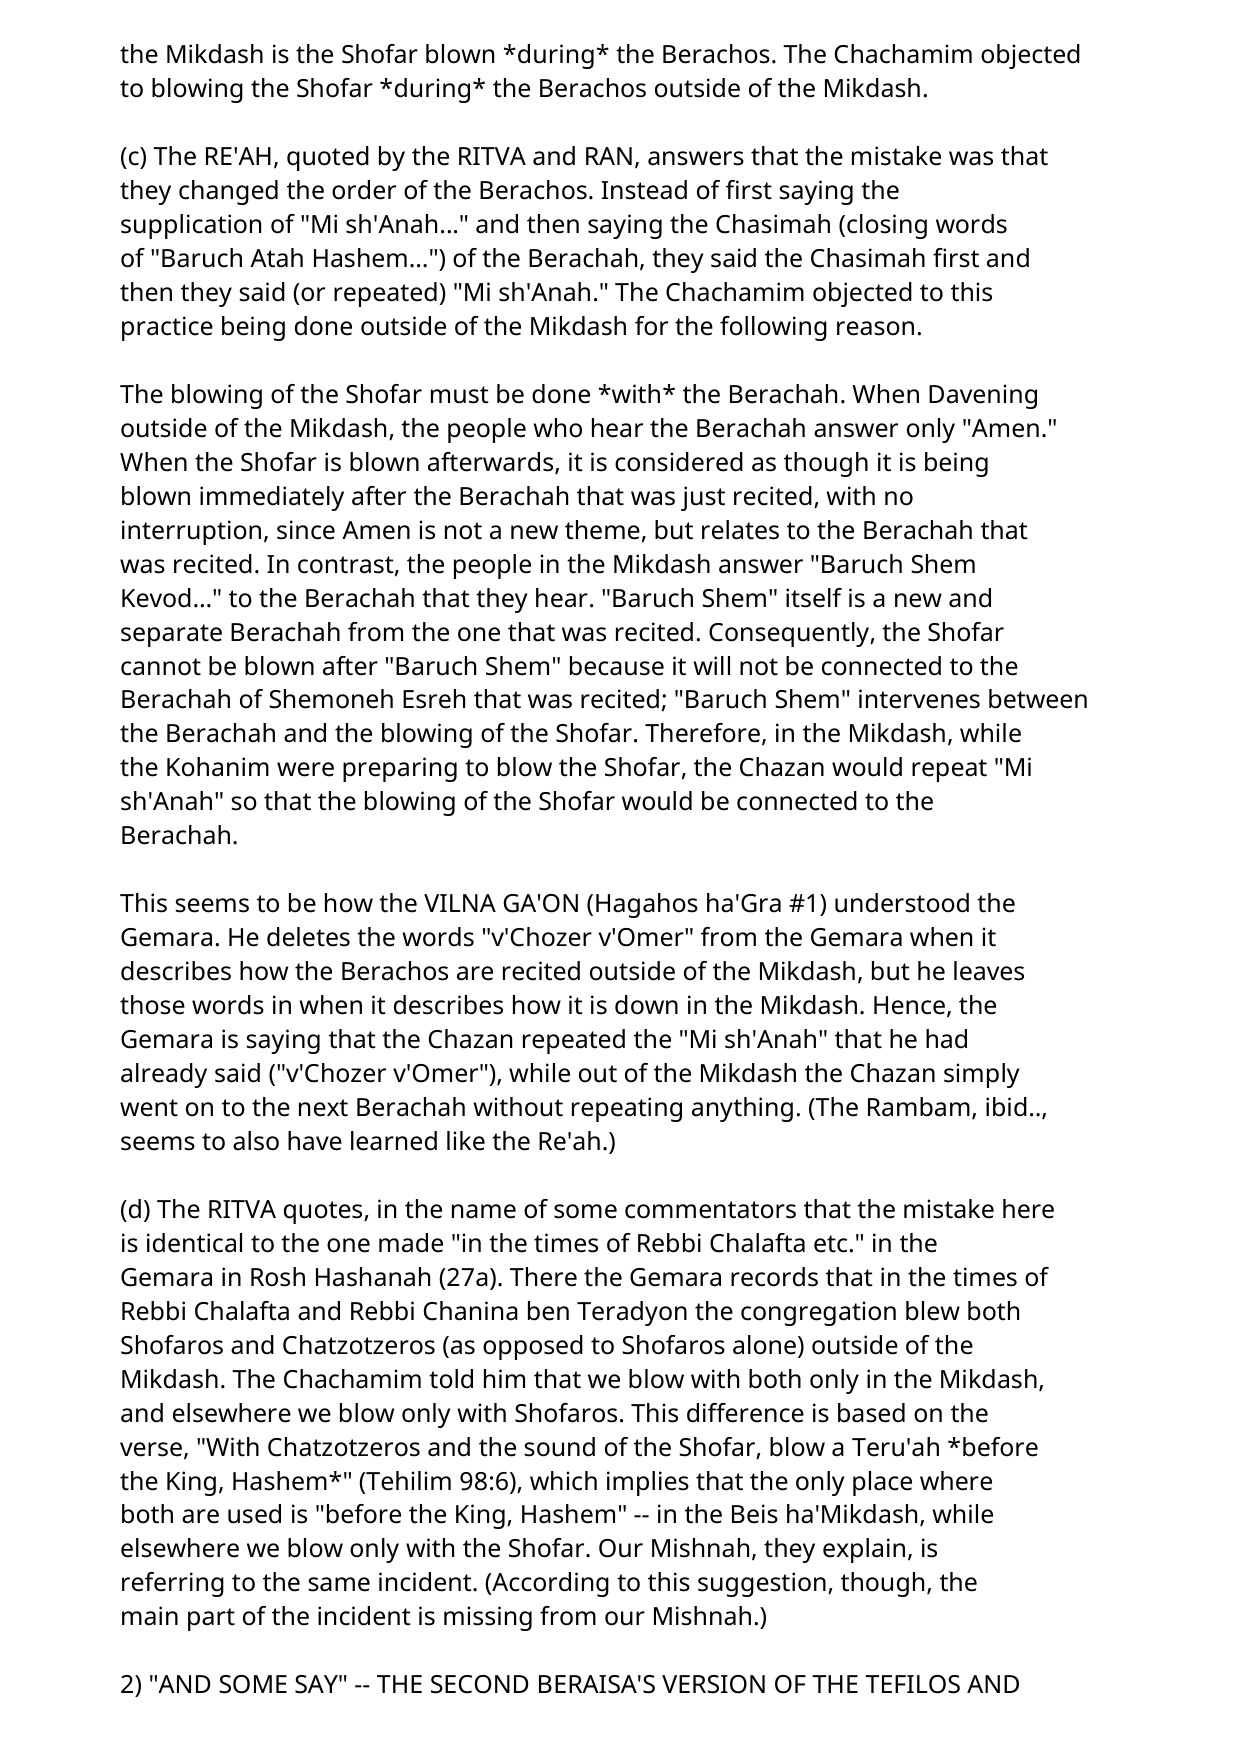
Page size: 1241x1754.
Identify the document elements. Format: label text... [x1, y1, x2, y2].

text Mikdash. The Chachamim told him that we blow with both only in the Mikdash, [120, 1362, 1090, 1396]
text already said ("v'Chozer v'Omer"), while out of the Mikdash the Chazan simply [120, 1056, 1090, 1090]
text those words in when it describes how it is down in the Mikdash. Hence, the [120, 988, 1090, 1022]
text main part of the incident is missing from our Mishnah.) [120, 1599, 1090, 1633]
text separate Berachah from the one that was recited. Consequently, the Shofar [120, 614, 1090, 648]
text outside of the Mikdash, the people who hear the Berachah answer only "Amen." [120, 411, 1090, 445]
text the King, Hashem*" (Tehilim 98:6), which implies that the only place where [120, 1463, 1090, 1497]
text Gemara. He deletes the words "v'Chozer v'Omer" from the Gemara when it [120, 920, 1090, 954]
text practice being done outside of the Mikdash for the following reason. [120, 309, 1090, 343]
text sh'Anah" so that the blowing of the Shofar would be connected to the [120, 784, 1090, 818]
text verse, "With Chatzotzeros and the sound of the Shofar, blow a Teru'ah *before [120, 1429, 1090, 1463]
text When the Shofar is blown afterwards, it is considered as though it is being [120, 445, 1090, 479]
text cannot be blown after "Baruch Shem" because it will not be connected to the [120, 648, 1090, 682]
text Rebbi Chalafta and Rebbi Chanina ben Teradyon the congregation blew both [120, 1294, 1090, 1328]
text of "Baruch Atah Hashem...") of the Berachah, they said the Chasimah first and [120, 241, 1090, 275]
text both are used is "before the King, Hashem" -- in the Beis ha'Mikdash, while [120, 1497, 1090, 1531]
text Kevod..." to the Berachah that they hear. "Baruch Shem" itself is a new and [120, 581, 1090, 614]
text the Berachah and the blowing of the Shofar. Therefore, in the Mikdash, while [120, 716, 1090, 750]
text then they said (or repeated) "Mi sh'Anah." The Chachamim objected to this [120, 275, 1090, 309]
text 2) "AND SOME SAY" -- THE SECOND BERAISA'S VERSION OF THE TEFILOS AND [120, 1667, 1090, 1701]
text is identical to the one made "in the times of Rebbi Chalafta etc." in the [120, 1226, 1090, 1260]
text This seems to be how the VILNA GA'ON (Hagahos ha'Gra #1) understood the [120, 886, 1090, 920]
text seems to also have learned like the Re'ah.) [120, 1124, 1090, 1158]
text Gemara is saying that the Chazan repeated the "Mi sh'Anah" that he had [120, 1022, 1090, 1056]
text elsewhere we blow only with the Shofar. Our Mishnah, they explain, is [120, 1531, 1090, 1565]
text The blowing of the Shofar must be done *with* the Berachah. When Davening [120, 377, 1090, 411]
text to blowing the Shofar *during* the Berachos outside of the Mikdash. [120, 71, 1090, 105]
text they changed the order of the Berachos. Instead of first saying the [120, 173, 1090, 207]
text describes how the Berachos are recited outside of the Mikdash, but he leaves [120, 954, 1090, 988]
text Berachah of Shemoneh Esreh that was recited; "Baruch Shem" intervenes between [120, 682, 1090, 716]
text went on to the next Berachah without repeating anything. (The Rambam, ibid.., [120, 1090, 1090, 1124]
text referring to the same incident. (According to this suggestion, though, the [120, 1565, 1090, 1599]
text Berachah. [120, 818, 1090, 852]
text (d) The RITVA quotes, in the name of some commentators that the mistake here [120, 1192, 1090, 1226]
text supplication of "Mi sh'Anah..." and then saying the Chasimah (closing words [120, 207, 1090, 241]
text was recited. In contrast, the people in the Mikdash answer "Baruch Shem [120, 547, 1090, 581]
text the Mikdash is the Shofar blown *during* the Berachos. The Chachamim objected [120, 37, 1090, 71]
text Shofaros and Chatzotzeros (as opposed to Shofaros alone) outside of the [120, 1328, 1090, 1362]
text the Kohanim were preparing to blow the Shofar, the Chazan would repeat "Mi [120, 750, 1090, 784]
text interruption, since Amen is not a new theme, but relates to the Berachah that [120, 513, 1090, 547]
text (c) The RE'AH, quoted by the RITVA and RAN, answers that the mistake was that [120, 139, 1090, 173]
text Gemara in Rosh Hashanah (27a). There the Gemara records that in the times of [120, 1260, 1090, 1294]
text and elsewhere we blow only with Shofaros. This difference is based on the [120, 1396, 1090, 1429]
text blown immediately after the Berachah that was just recited, with no [120, 479, 1090, 513]
